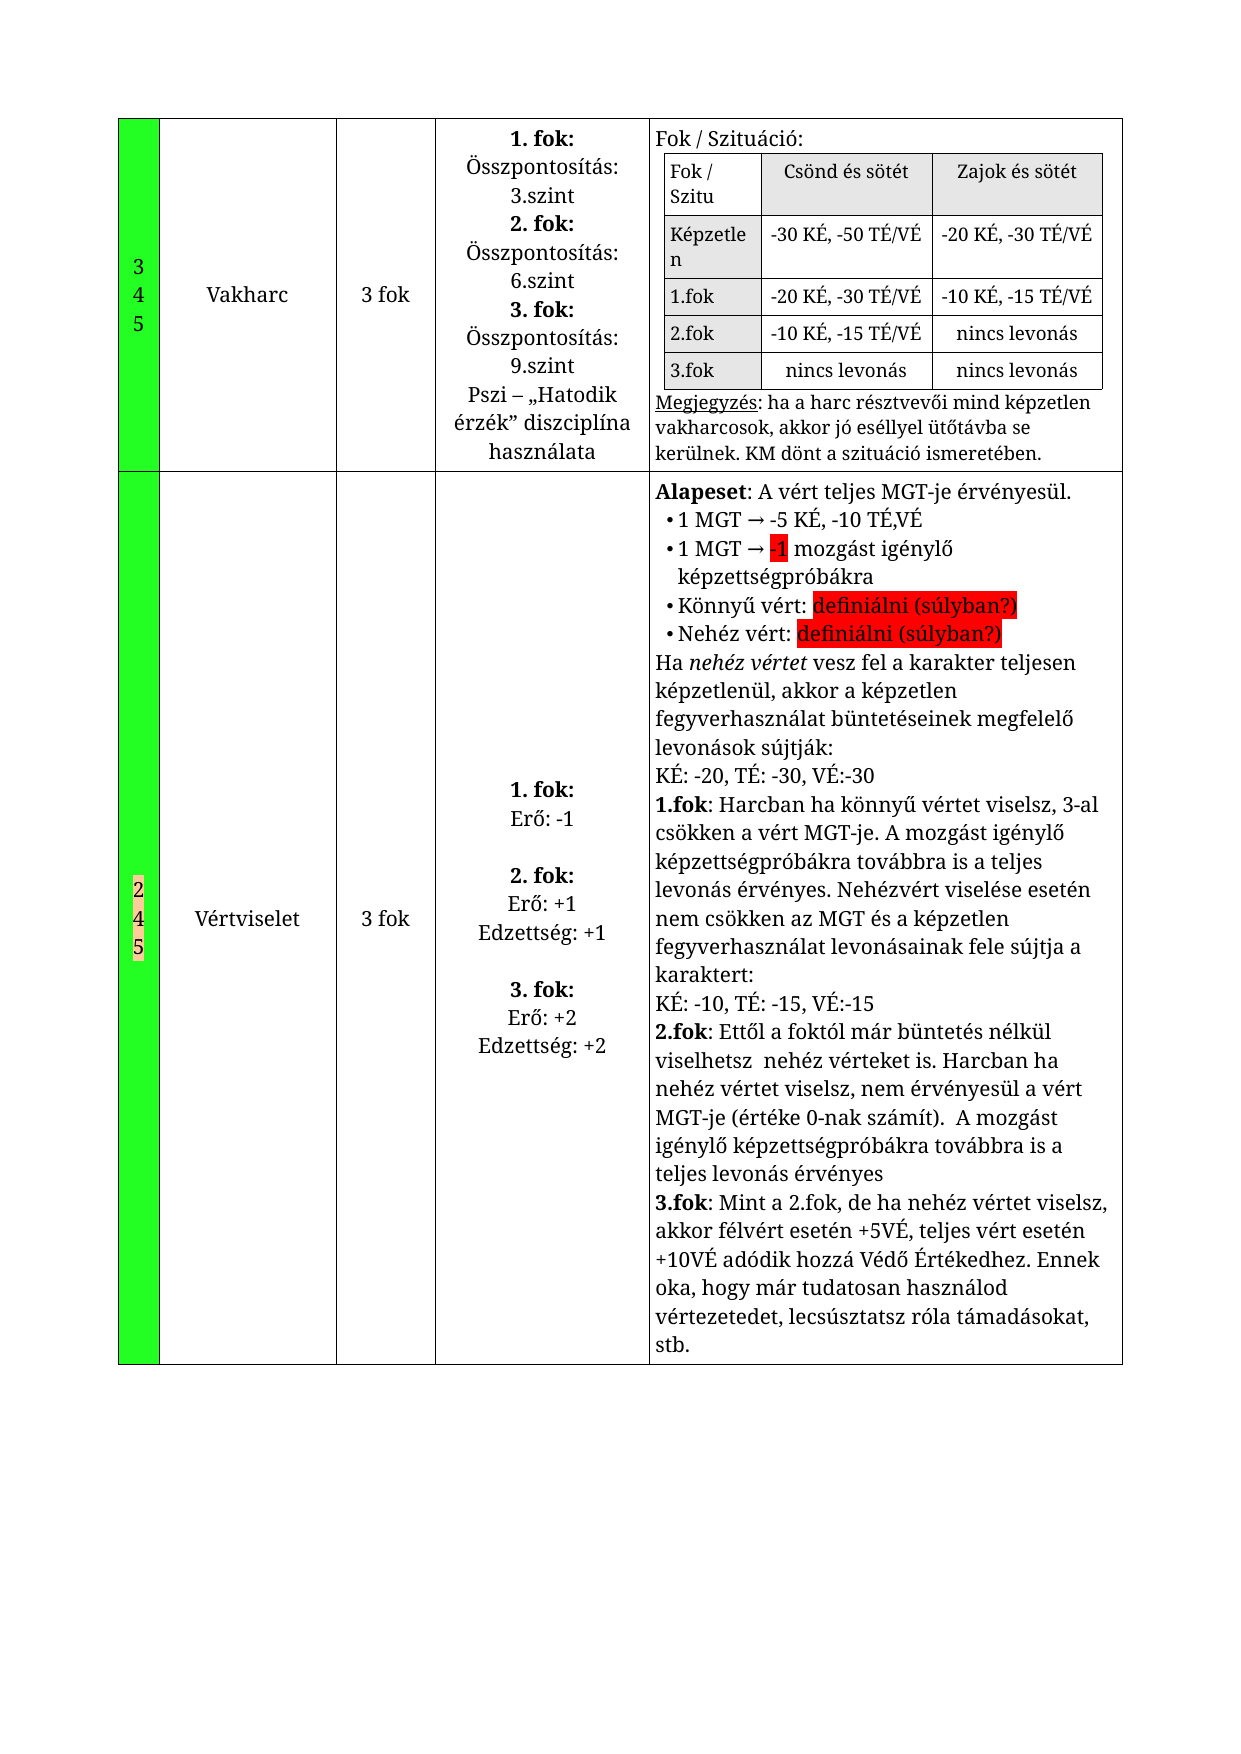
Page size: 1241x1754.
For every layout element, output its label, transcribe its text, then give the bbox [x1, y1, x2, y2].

table_header Csönd és sötét [762, 154, 932, 215]
table_cell -30 KÉ, -50 TÉ/VÉ [762, 216, 932, 278]
table_cell 2.fok [665, 316, 761, 352]
table_header Zajok és sötét [933, 154, 1102, 215]
table_cell nincs levonás [933, 316, 1102, 352]
table_cell -20 KÉ, -30 TÉ/VÉ [933, 216, 1102, 278]
table_cell 3 fok [337, 119, 435, 471]
table_cell nincs levonás [933, 353, 1102, 389]
table_cell Vakharc [160, 119, 336, 471]
table_cell 3 fok [337, 472, 435, 1364]
table_cell nincs levonás [762, 353, 932, 389]
table_cell 1.fok [665, 279, 761, 315]
table_cell -20 KÉ, -30 TÉ/VÉ [762, 279, 932, 315]
table_cell Alapeset: A vért teljes MGT-je érvényesül. 1 MGT → -5 KÉ, -10 TÉ,VÉ 1 MGT → -1 mozgást igénylő képzettségpróbákra Könnyű vért: definiálni (súlyban?) Nehéz vért: definiálni (súlyban?) Ha nehéz vértet vesz fel a karakter teljesen képzetlenül, akkor a képzetlen fegyverhasználat büntetéseinek megfelelő levonások sújtják: KÉ: -20, TÉ: -30, VÉ:-30 1.fok: Harcban ha könnyű vértet viselsz, 3-al csökken a vért MGT-je. A mozgást igénylő képzettségpróbákra továbbra is a teljes levonás érvényes. Nehézvért viselése esetén nem csökken az MGT és a képzetlen fegyverhasználat levonásainak fele sújtja a karaktert: KÉ: -10, TÉ: -15, VÉ:-15 2.fok: Ettől a foktól már büntetés nélkül viselhetsz nehéz vérteket is. Harcban ha nehéz vértet viselsz, nem érvényesül a vért MGT-je (értéke 0-nak számít). A mozgást igénylő képzettségpróbákra továbbra is a teljes levonás érvényes 3.fok: Mint a 2.fok, de ha nehéz vértet viselsz, akkor félvért esetén +5VÉ, teljes vért esetén +10VÉ adódik hozzá Védő Értékedhez. Ennek oka, hogy már tudatosan használod vértezetedet, lecsúsztatsz róla támadásokat, stb. [650, 472, 1122, 1364]
table_cell -10 KÉ, -15 TÉ/VÉ [933, 279, 1102, 315]
table_cell 3 4 5 [119, 119, 159, 471]
table_cell Vértviselet [160, 472, 336, 1364]
table_cell Fok / Szituáció: Megjegyzés: ha a harc résztvevői mind képzetlen vakharcosok, akkor jó eséllyel ütőtávba se kerülnek. KM dönt a szituáció ismeretében. [650, 119, 1122, 471]
table_cell Képzetlen [665, 216, 761, 278]
table_cell 2 4 5 [119, 472, 159, 1364]
table_cell -10 KÉ, -15 TÉ/VÉ [762, 316, 932, 352]
table_header Fok / Szitu [665, 154, 761, 215]
table_cell 1. fok: Összpontosítás: 3.szint 2. fok: Összpontosítás: 6.szint 3. fok: Összpontosítás: 9.szint Pszi – „Hatodik érzék” diszciplína használata [436, 119, 649, 471]
table_cell 1. fok: Erő: -1 2. fok: Erő: +1 Edzettség: +1 3. fok: Erő: +2 Edzettség: +2 [436, 472, 649, 1364]
table_cell 3.fok [665, 353, 761, 389]
